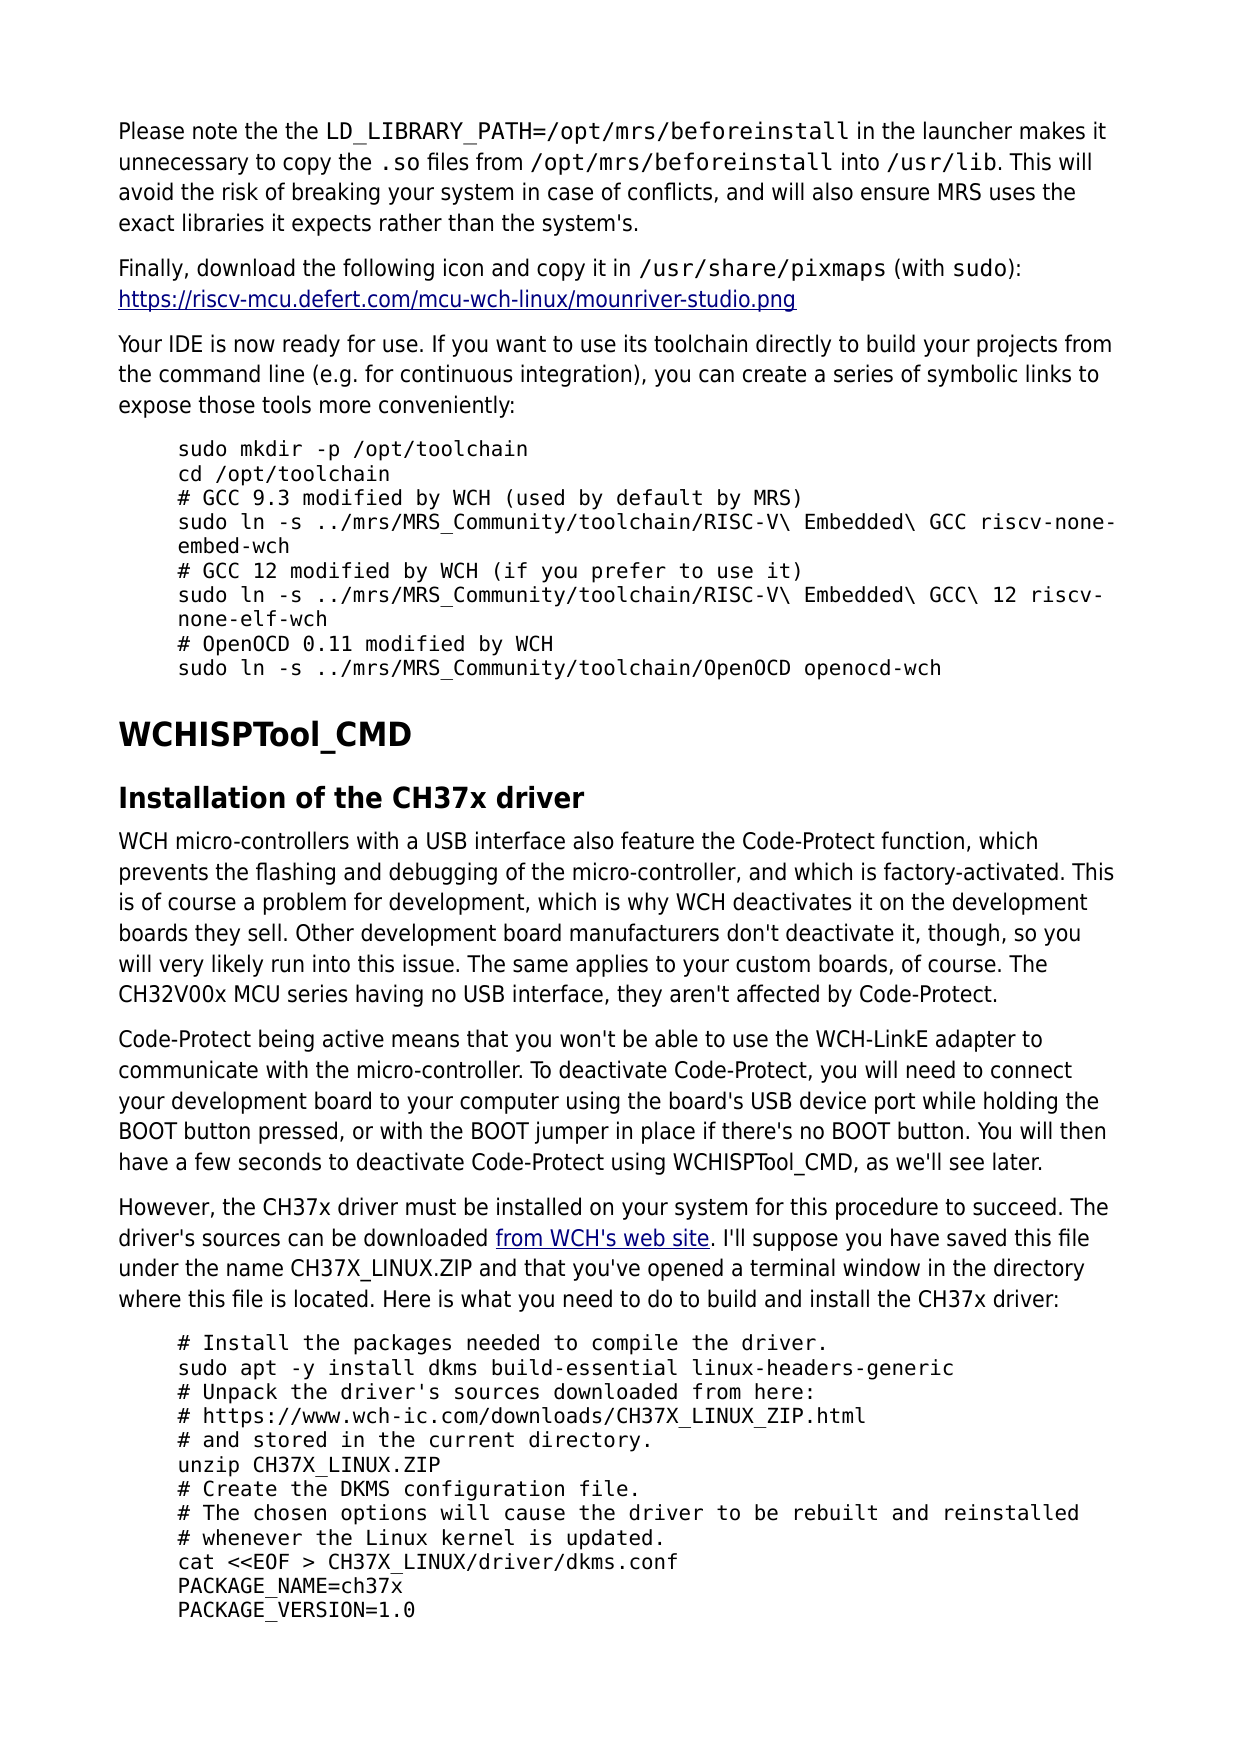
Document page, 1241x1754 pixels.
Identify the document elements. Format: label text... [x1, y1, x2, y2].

text PACKAGE_VERSION=1.0 [177, 1598, 1122, 1623]
text # GCC 9.3 modified by WCH (used by default by MRS) [177, 486, 1122, 510]
text sudo apt -y install dkms build-essential linux-headers-generic [177, 1356, 1122, 1380]
text Finally, download the following icon and copy it in /usr/share/pixmaps (with sudo): https://riscv-mcu.defert.com/mcu-wch-linux/mounriver-studio.png [118, 255, 1122, 312]
text However, the CH37x driver must be installed on your system for this procedure to succeed. The driver's sources can be downloaded from WCH's web site. I'll suppose you have saved this file under the name CH37X_LINUX.ZIP and that you've opened a terminal window in the directory where this file is located. Here is what you need to do to build and install the CH37x driver: [118, 1194, 1122, 1313]
text cat <<EOF > CH37X_LINUX/driver/dkms.conf [177, 1550, 1122, 1574]
text Your IDE is now ready for use. If you want to use its toolchain directly to build your projects from the command line (e.g. for continuous integration), you can create a series of symbolic links to expose those tools more conveniently: [118, 331, 1122, 419]
text cd /opt/toolchain [177, 462, 1122, 486]
text # GCC 12 modified by WCH (if you prefer to use it) [177, 559, 1122, 583]
text # Install the packages needed to compile the driver. [177, 1331, 1122, 1356]
subtitle WCHISPTool_CMD [118, 716, 1122, 755]
text # and stored in the current directory. [177, 1428, 1122, 1453]
subtitle Installation of the CH37x driver [118, 782, 1122, 816]
text # OpenOCD 0.11 modified by WCH [177, 632, 1122, 656]
text # whenever the Linux kernel is updated. [177, 1526, 1122, 1550]
text # Create the DKMS configuration file. [177, 1477, 1122, 1501]
text unzip CH37X_LINUX.ZIP [177, 1453, 1122, 1477]
text # https://www.wch-ic.com/downloads/CH37X_LINUX_ZIP.html [177, 1404, 1122, 1428]
text sudo ln -s ../mrs/MRS_Community/toolchain/OpenOCD openocd-wch [177, 656, 1122, 680]
text sudo ln -s ../mrs/MRS_Community/toolchain/RISC-V\ Embedded\ GCC\ 12 riscv-none-elf-wch [177, 583, 1122, 632]
text Code-Protect being active means that you won't be able to use the WCH-LinkE adapter to communicate with the micro-controller. To deactivate Code-Protect, you will need to connect your development board to your computer using the board's USB device port while holding the BOOT button pressed, or with the BOOT jumper in place if there's no BOOT button. You will then have a few seconds to deactivate Code-Protect using WCHISPTool_CMD, as we'll see later. [118, 1027, 1122, 1176]
text sudo mkdir -p /opt/toolchain [177, 437, 1122, 462]
text PACKAGE_NAME=ch37x [177, 1574, 1122, 1598]
text # Unpack the driver's sources downloaded from here: [177, 1380, 1122, 1404]
text Please note the the LD_LIBRARY_PATH=/opt/mrs/beforeinstall in the launcher makes it unnecessary to copy the .so files from /opt/mrs/beforeinstall into /usr/lib. This will avoid the risk of breaking your system in case of conflicts, and will also ensure MRS uses the exact libraries it expects rather than the system's. [118, 118, 1122, 237]
text WCH micro-controllers with a USB interface also feature the Code-Protect function, which prevents the flashing and debugging of the micro-controller, and which is factory-activated. This is of course a problem for development, which is why WCH deactivates it on the development boards they sell. Other development board manufacturers don't deactivate it, though, so you will very likely run into this issue. The same applies to your custom boards, of course. The CH32V00x MCU series having no USB interface, they aren't affected by Code-Protect. [118, 828, 1122, 1008]
text # The chosen options will cause the driver to be rebuilt and reinstalled [177, 1501, 1122, 1526]
text sudo ln -s ../mrs/MRS_Community/toolchain/RISC-V\ Embedded\ GCC riscv-none-embed-wch [177, 510, 1122, 559]
